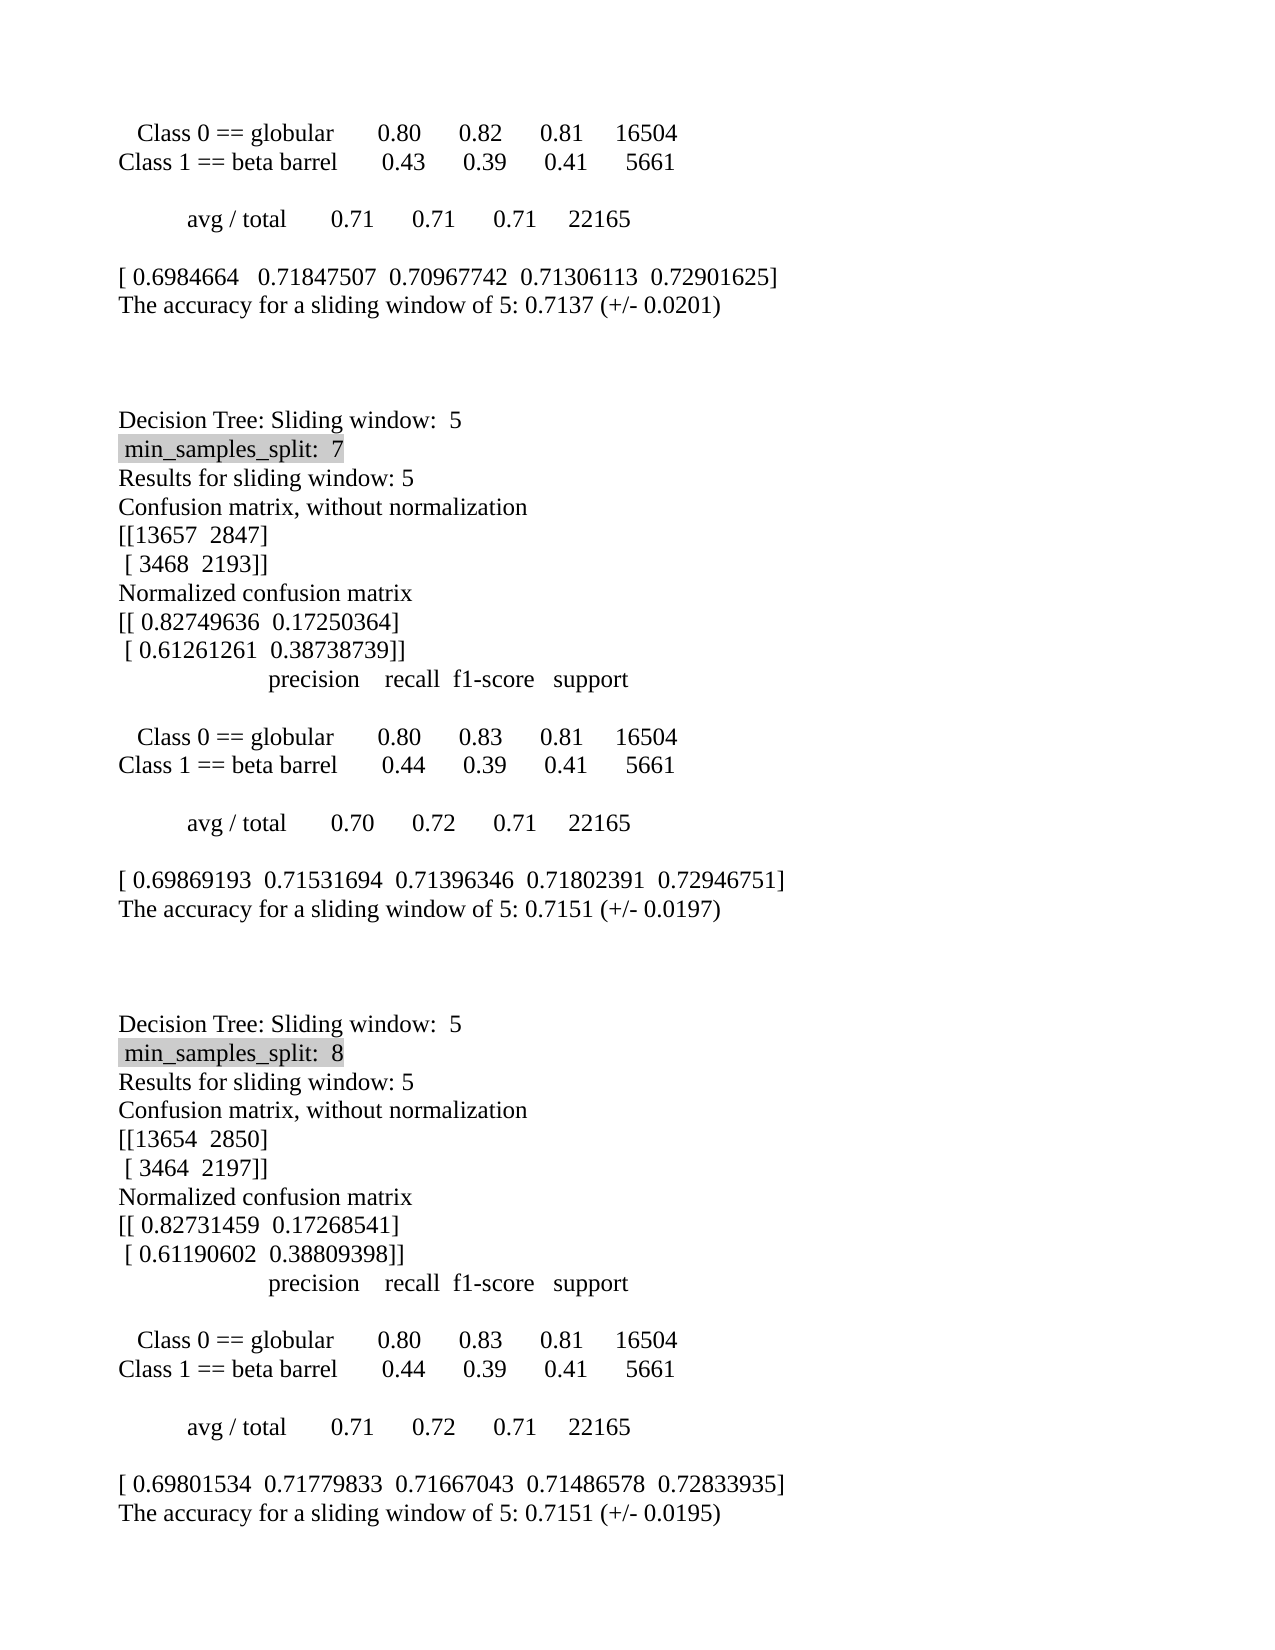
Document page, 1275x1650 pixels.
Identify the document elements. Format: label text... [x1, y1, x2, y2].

text Class 1 == beta barrel 0.44 0.39 0.41 5661 [118, 1354, 1157, 1383]
text Decision Tree: Sliding window: 5 [118, 406, 1157, 434]
text Confusion matrix, without normalization [118, 1096, 1157, 1124]
text Class 0 == globular 0.80 0.82 0.81 16504 [118, 118, 1157, 147]
text [ 3464 2197]] [118, 1153, 1157, 1182]
text [ 3468 2193]] [118, 549, 1157, 578]
text min_samples_split: 8 [118, 1038, 1157, 1067]
text [ 0.61261261 0.38738739]] [118, 636, 1157, 664]
text avg / total 0.71 0.71 0.71 22165 [118, 204, 1157, 233]
text avg / total 0.71 0.72 0.71 22165 [118, 1412, 1157, 1441]
text Class 0 == globular 0.80 0.83 0.81 16504 [118, 722, 1157, 751]
text [[13657 2847] [118, 521, 1157, 549]
text The accuracy for a sliding window of 5: 0.7151 (+/- 0.0197) [118, 894, 1157, 923]
text [[ 0.82731459 0.17268541] [118, 1211, 1157, 1239]
text avg / total 0.70 0.72 0.71 22165 [118, 808, 1157, 837]
text precision recall f1-score support [118, 1268, 1157, 1297]
text The accuracy for a sliding window of 5: 0.7151 (+/- 0.0195) [118, 1498, 1157, 1527]
text [ 0.6984664 0.71847507 0.70967742 0.71306113 0.72901625] [118, 262, 1157, 291]
text Decision Tree: Sliding window: 5 [118, 1009, 1157, 1038]
text Class 1 == beta barrel 0.44 0.39 0.41 5661 [118, 751, 1157, 779]
text [ 0.69801534 0.71779833 0.71667043 0.71486578 0.72833935] [118, 1469, 1157, 1498]
text The accuracy for a sliding window of 5: 0.7137 (+/- 0.0201) [118, 291, 1157, 319]
text [[ 0.82749636 0.17250364] [118, 607, 1157, 636]
text Confusion matrix, without normalization [118, 492, 1157, 521]
text [ 0.69869193 0.71531694 0.71396346 0.71802391 0.72946751] [118, 866, 1157, 894]
text [[13654 2850] [118, 1124, 1157, 1153]
text [ 0.61190602 0.38809398]] [118, 1239, 1157, 1268]
text Results for sliding window: 5 [118, 1067, 1157, 1096]
text Normalized confusion matrix [118, 1182, 1157, 1211]
text Class 1 == beta barrel 0.43 0.39 0.41 5661 [118, 147, 1157, 176]
text Results for sliding window: 5 [118, 463, 1157, 492]
text min_samples_split: 7 [118, 434, 1157, 463]
text Normalized confusion matrix [118, 578, 1157, 607]
text Class 0 == globular 0.80 0.83 0.81 16504 [118, 1326, 1157, 1354]
text precision recall f1-score support [118, 664, 1157, 693]
